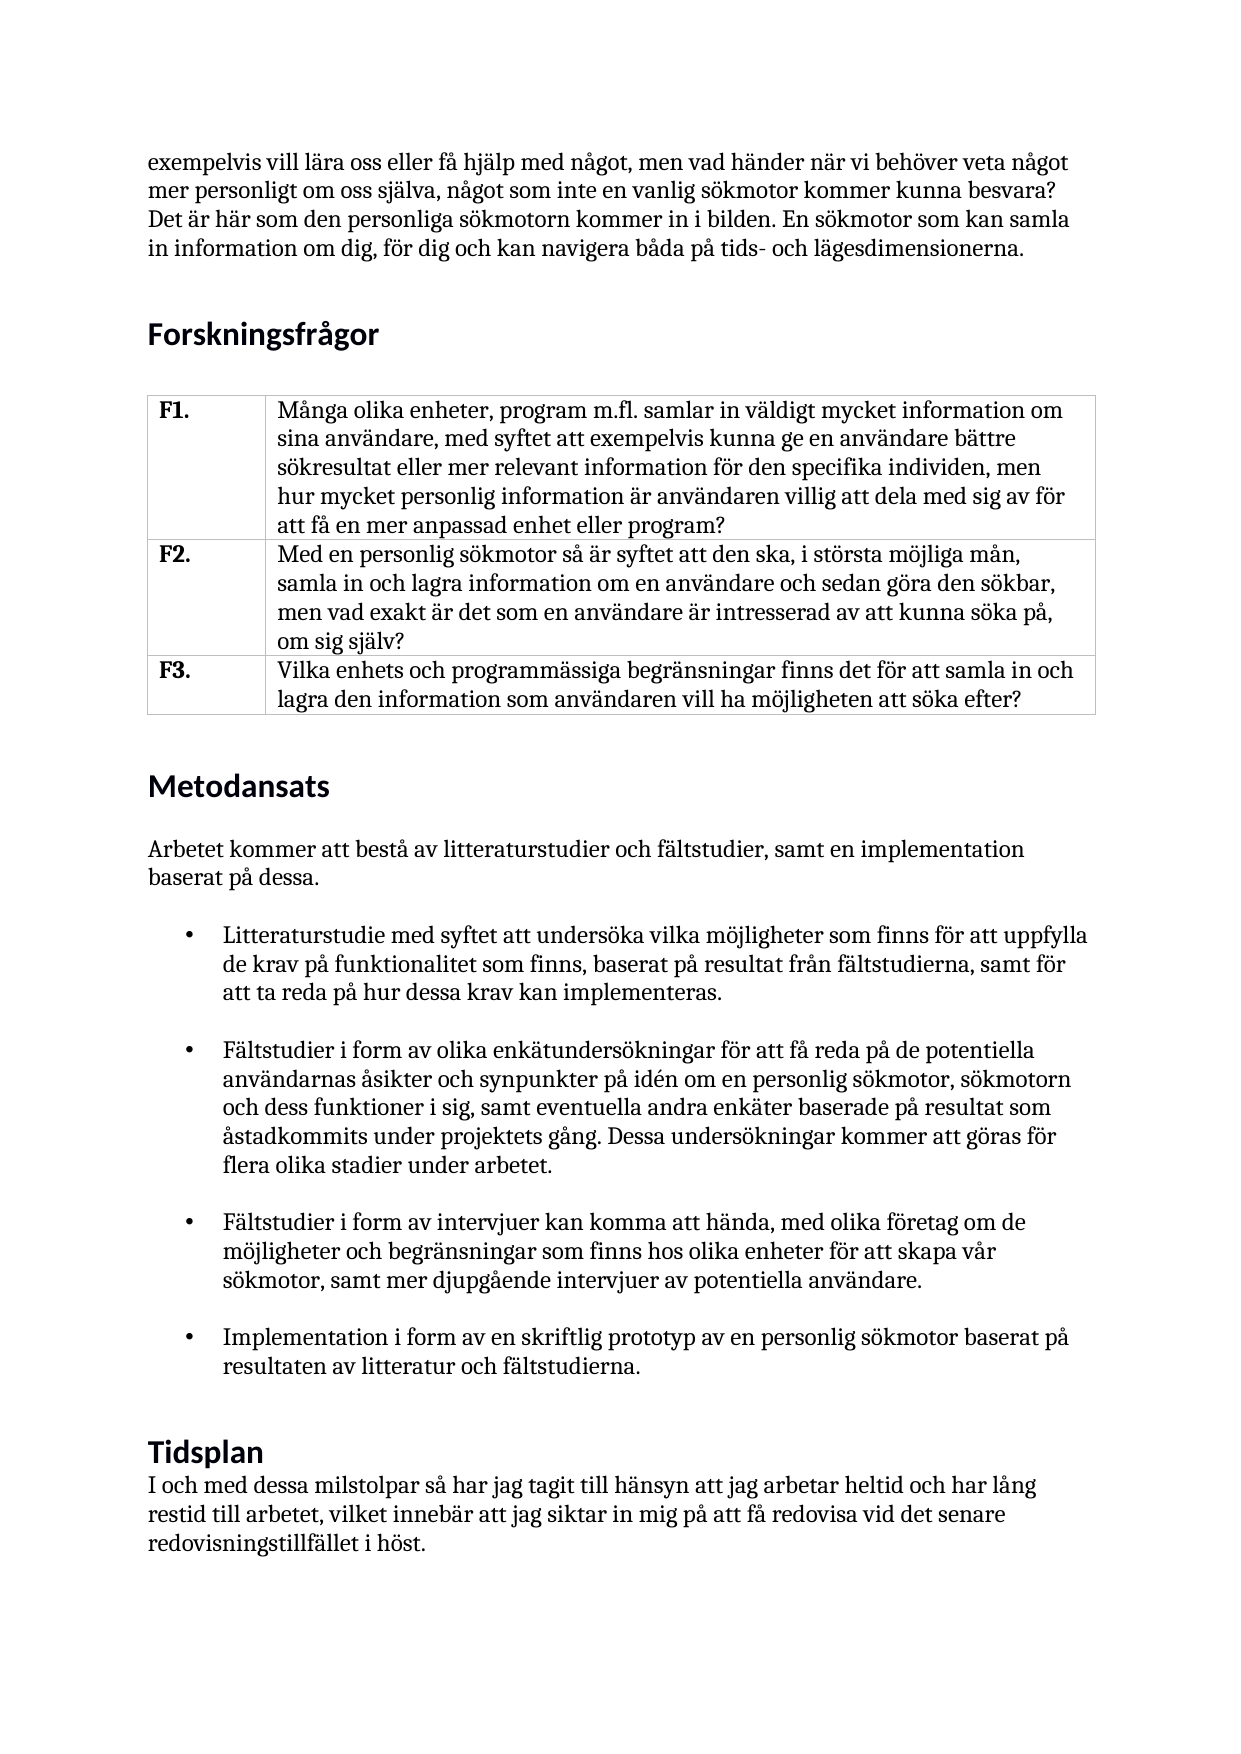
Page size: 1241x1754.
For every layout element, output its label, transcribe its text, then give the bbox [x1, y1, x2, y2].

table_header F1. [148, 396, 265, 539]
subtitle Metodansats [148, 765, 1093, 806]
table_cell Med en personlig sökmotor så är syftet att den ska, i största möjliga mån, samla in och lagra information om en användare och sedan göra den sökbar, men vad exakt är det som en användare är intresserad av att kunna söka på, om sig själv? [266, 540, 1095, 655]
list Fältstudier i form av olika enkätundersökningar för att få reda på de potentiella användarnas åsikter och synpunkter på idén om en personlig sökmotor, sökmotorn och dess funktioner i sig, samt eventuella andra enkäter baserade på resultat som åstadkommits under projektets gång. Dessa undersökningar kommer att göras för flera olika stadier under arbetet. [185, 1036, 1093, 1179]
subtitle Tidsplan [148, 1431, 1093, 1471]
text Arbetet kommer att bestå av litteraturstudier och fältstudier, samt en implementation baserat på dessa. [148, 834, 1093, 892]
text I och med dessa milstolpar så har jag tagit till hänsyn att jag arbetar heltid och har lång restid till arbetet, vilket innebär att jag siktar in mig på att få redovisa vid det senare redovisningstillfället i höst. [148, 1471, 1093, 1558]
list Litteraturstudie med syftet att undersöka vilka möjligheter som finns för att uppfylla de krav på funktionalitet som finns, baserat på resultat från fältstudierna, samt för att ta reda på hur dessa krav kan implementeras. [185, 921, 1093, 1007]
text exempelvis vill lära oss eller få hjälp med något, men vad händer när vi behöver veta något mer personligt om oss själva, något som inte en vanlig sökmotor kommer kunna besvara? Det är här som den personliga sökmotorn kommer in i bilden. En sökmotor som kan samla in information om dig, för dig och kan navigera båda på tids- och lägesdimensionerna. [148, 148, 1093, 263]
table_header Många olika enheter, program m.fl. samlar in väldigt mycket information om sina användare, med syftet att exempelvis kunna ge en användare bättre sökresultat eller mer relevant information för den specifika individen, men hur mycket personlig information är användaren villig att dela med sig av för att få en mer anpassad enhet eller program? [266, 396, 1095, 539]
table_cell Vilka enhets och programmässiga begränsningar finns det för att samla in och lagra den information som användaren vill ha möjligheten att söka efter? [266, 656, 1095, 714]
table_cell F2. [148, 540, 265, 655]
table_cell F3. [148, 656, 265, 714]
list Fältstudier i form av intervjuer kan komma att hända, med olika företag om de möjligheter och begränsningar som finns hos olika enheter för att skapa vår sökmotor, samt mer djupgående intervjuer av potentiella användare. [185, 1208, 1093, 1294]
list Implementation i form av en skriftlig prototyp av en personlig sökmotor baserat på resultaten av litteratur och fältstudierna. [185, 1323, 1093, 1381]
subtitle Forskningsfrågor [148, 313, 1093, 353]
